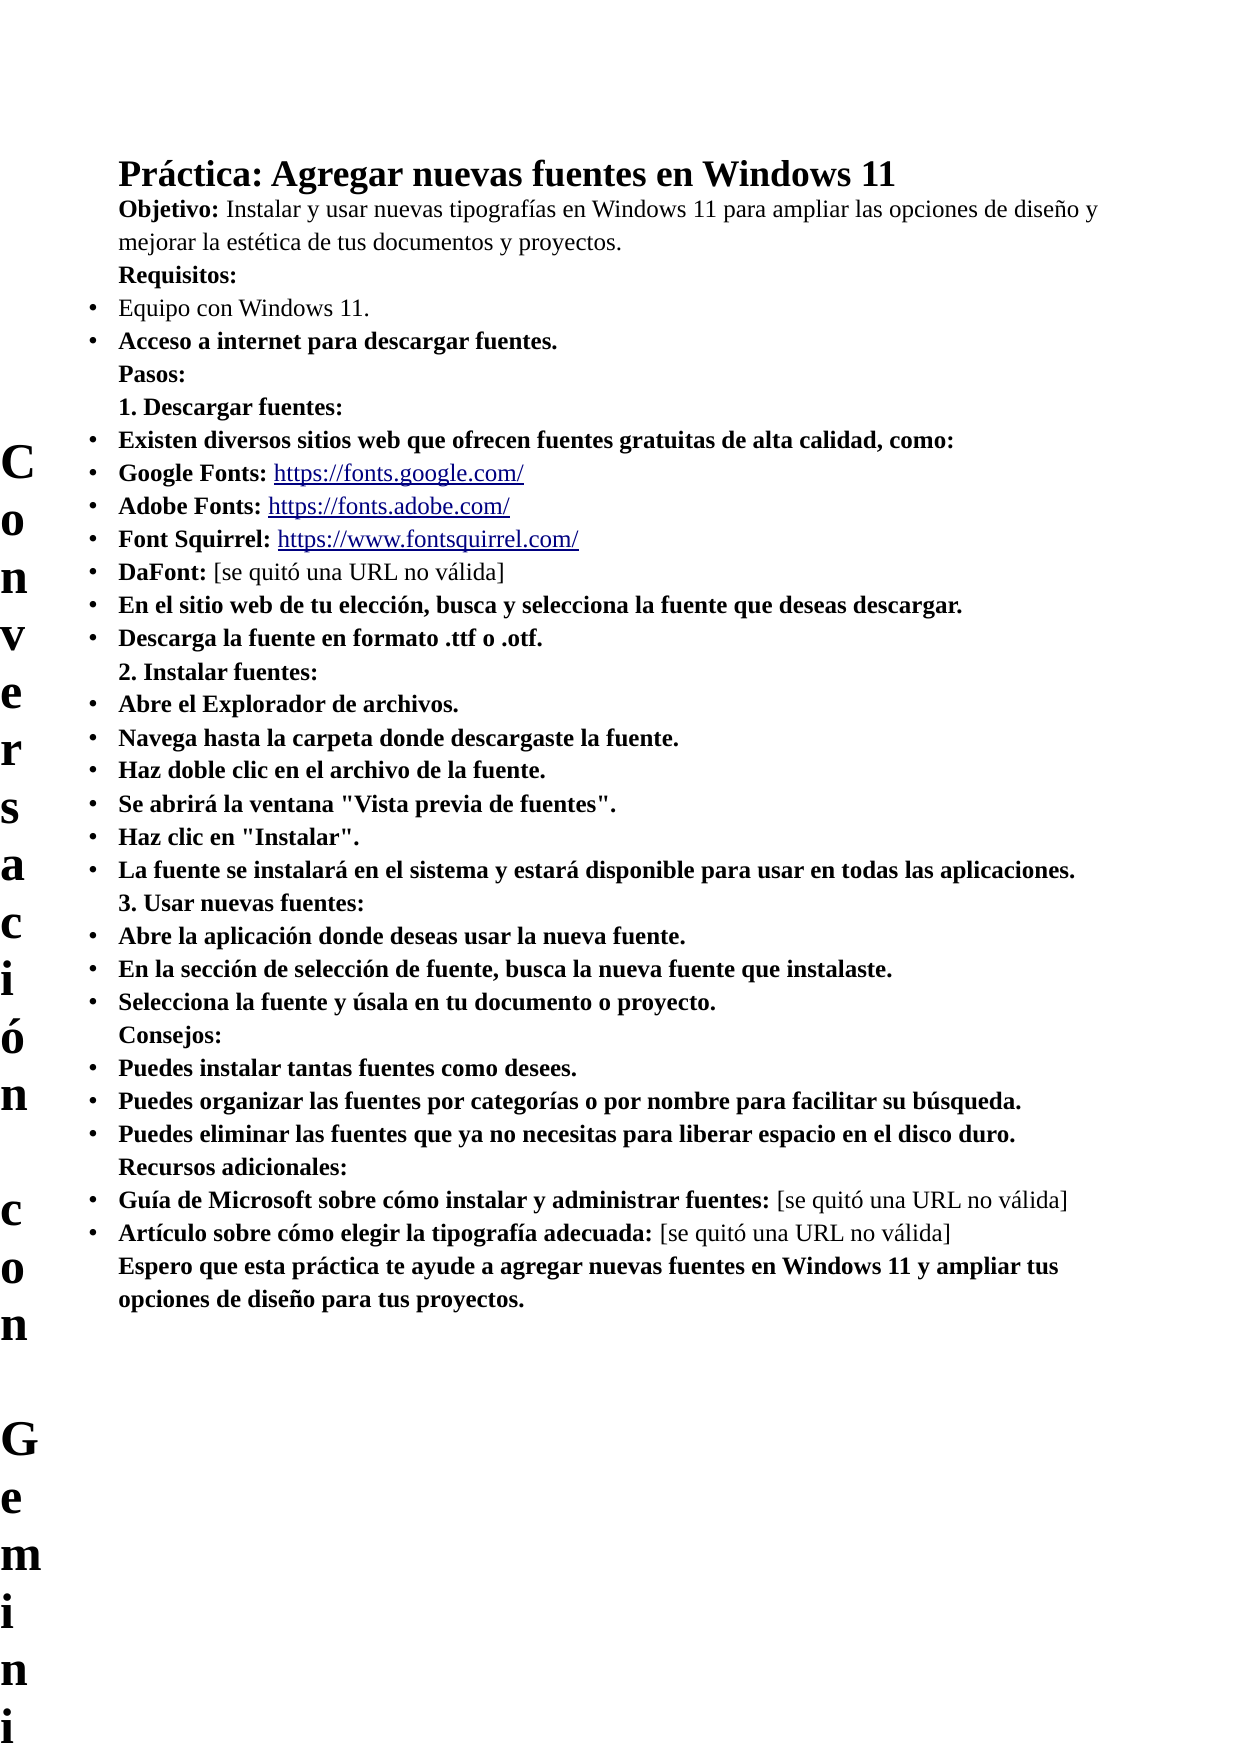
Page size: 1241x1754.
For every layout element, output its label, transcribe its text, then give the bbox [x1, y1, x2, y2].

list Se abrirá la ventana "Vista previa de fuentes". [118, 789, 1122, 817]
list Font Squirrel: https://www.fontsquirrel.com/ [118, 524, 1122, 553]
list Haz doble clic en el archivo de la fuente. [118, 756, 1122, 784]
list Abre la aplicación donde deseas usar la nueva fuente. [118, 921, 1122, 949]
text Pasos: [118, 359, 1122, 388]
list En la sección de selección de fuente, busca la nueva fuente que instalaste. [118, 954, 1122, 982]
list En el sitio web de tu elección, busca y selecciona la fuente que deseas descargar. [118, 591, 1122, 619]
text Objetivo: Instalar y usar nuevas tipografías en Windows 11 para ampliar las opciones de diseño y mejorar la estética de tus documentos y proyectos. [118, 194, 1122, 256]
list Haz clic en "Instalar". [118, 822, 1122, 850]
list Puedes eliminar las fuentes que ya no necesitas para liberar espacio en el disco duro. [118, 1119, 1122, 1148]
text 2. Instalar fuentes: [118, 657, 1122, 685]
text 1. Descargar fuentes: [118, 392, 1122, 421]
list Puedes organizar las fuentes por categorías o por nombre para facilitar su búsqueda. [118, 1086, 1122, 1114]
text Recursos adicionales: [118, 1152, 1122, 1181]
list Acceso a internet para descargar fuentes. [118, 326, 1122, 355]
list Puedes instalar tantas fuentes como desees. [118, 1053, 1122, 1082]
list Artículo sobre cómo elegir la tipografía adecuada: [se quitó una URL no válida] [118, 1218, 1122, 1247]
list Selecciona la fuente y úsala en tu documento o proyecto. [118, 987, 1122, 1016]
subtitle Práctica: Agregar nuevas fuentes en Windows 11 [118, 151, 1122, 194]
text Espero que esta práctica te ayude a agregar nuevas fuentes en Windows 11 y ampliar tus opciones de diseño para tus proyectos. [118, 1251, 1122, 1313]
list Navega hasta la carpeta donde descargaste la fuente. [118, 723, 1122, 751]
text Consejos: [118, 1020, 1122, 1048]
list Existen diversos sitios web que ofrecen fuentes gratuitas de alta calidad, como: [118, 425, 1122, 454]
list Guía de Microsoft sobre cómo instalar y administrar fuentes: [se quitó una URL no válida] [118, 1185, 1122, 1214]
text 3. Usar nuevas fuentes: [118, 888, 1122, 916]
list Abre el Explorador de archivos. [118, 689, 1122, 718]
list Adobe Fonts: https://fonts.adobe.com/ [118, 491, 1122, 520]
list Descarga la fuente en formato .ttf o .otf. [118, 623, 1122, 652]
list La fuente se instalará en el sistema y estará disponible para usar en todas las aplicaciones. [118, 855, 1122, 883]
list DaFont: [se quitó una URL no válida] [118, 557, 1122, 586]
list Equipo con Windows 11. [118, 293, 1122, 322]
list Google Fonts: https://fonts.google.com/ [118, 458, 1122, 487]
text Requisitos: [118, 260, 1122, 289]
